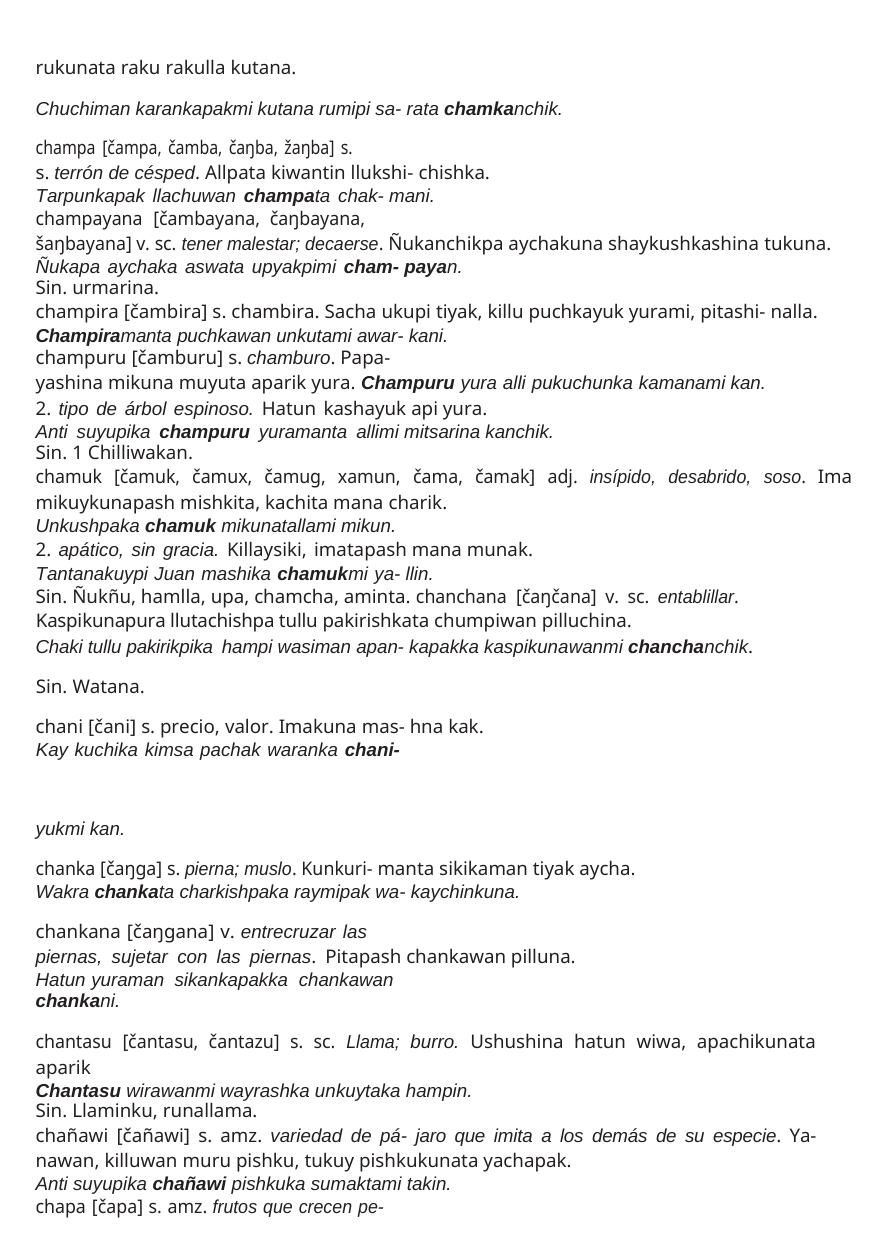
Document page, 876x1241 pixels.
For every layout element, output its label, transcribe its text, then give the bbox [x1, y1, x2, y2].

text Kay kuchika kimsa pachak waranka chani- [36, 739, 856, 761]
text chani [čani] s. precio, valor. Imakuna mas- hna kak. [35, 714, 853, 738]
text s. terrón de césped. Allpata kiwantin llukshi- chishka. [35, 159, 852, 185]
text Sin. Ñukñu, hamlla, upa, chamcha, aminta. chanchana [čaŋčana] v. sc. entablillar. Kaspikunapura llutachishpa tullu pakirishkata chumpiwan pilluchina. [35, 584, 854, 633]
text Sin. urmarina. [35, 278, 856, 299]
text Anti suyupika chañawi pishkuka sumaktami takin. [35, 1173, 817, 1194]
text yukmi kan. [35, 819, 856, 839]
text Sin. 1 Chilliwakan. [35, 443, 856, 464]
text Champiramanta puchkawan unkutami awar- kani. [35, 324, 856, 346]
text Chaki tullu pakirikpika hampi wasiman apan- kapakka kaspikunawanmi chanchanchik. [35, 634, 856, 659]
text champayana [čambayana, čaŋbayana, [35, 207, 856, 230]
text Unkushpaka chamuk mikunatallami mikun. [35, 515, 856, 536]
text chanka [čaŋga] s. pierna; muslo. Kunkuri- manta sikikaman tiyak aycha. [35, 856, 816, 880]
text chamuk [čamuk, čamux, čamug, xamun, čama, čamak] adj. insípido, desabrido, soso. Ima mikuykunapash mishkita, kachita mana charik. [35, 464, 852, 515]
text Chantasu wirawanmi wayrashka unkuytaka hampin. [35, 1079, 818, 1101]
text Sin. Watana. [36, 677, 856, 697]
text Tarpunkapak llachuwan champata chak- mani. [35, 185, 856, 207]
text chañawi [čañawi] s. amz. variedad de pá- jaro que imita a los demás de su especie. Ya- nawan, killuwan muru pishku, tukuy pishkukunata yachapak. [35, 1122, 816, 1173]
text Wakra chankata charkishpaka raymipak wa- kaychinkuna. [35, 881, 818, 903]
text Chuchiman karankapakmi kutana rumipi sa- rata chamkanchik. [35, 97, 853, 119]
text rukunata raku rakulla kutana. [35, 54, 856, 80]
text piernas, sujetar con las piernas. Pitapash chankawan pilluna. [35, 943, 818, 969]
text chapa [čapa] s. amz. frutos que crecen pe- [35, 1195, 856, 1218]
text champuru [čamburu] s. chamburo. Papa- [35, 346, 856, 369]
text Tantanakuypi Juan mashika chamukmi ya- llin. [35, 562, 856, 584]
text Ñukapa aychaka aswata upyakpimi cham- payan. [35, 256, 856, 278]
text Anti suyupika champuru yuramanta allimi mitsarina kanchik. [35, 421, 856, 443]
text Sin. Llaminku, runallama. [35, 1101, 856, 1122]
text chantasu [čantasu, čantazu] s. sc. Llama; burro. Ushushina hatun wiwa, apachikunata aparik [35, 1028, 816, 1079]
text 2. apático, sin gracia. Killaysiki, imatapash mana munak. [35, 536, 856, 562]
text champa [čampa, čamba, čaŋba, žaŋba] s. [35, 136, 856, 159]
text šaŋbayana] v. sc. tener malestar; decaerse. Ñukanchikpa aychakuna shaykushkashina tukuna. [35, 230, 852, 256]
text chankana [čaŋgana] v. entrecruzar las [35, 920, 856, 943]
text champira [čambira] s. chambira. Sacha ukupi tiyak, killu puchkayuk yurami, pitashi- nalla. [35, 299, 852, 324]
text chankani. [35, 991, 856, 1012]
text Hatun yuraman sikankapakka chankawan [35, 969, 856, 991]
text 2. tipo de árbol espinoso. Hatun kashayuk api yura. [35, 395, 856, 421]
text yashina mikuna muyuta aparik yura. Champuru yura alli pukuchunka kamanami kan. [35, 369, 852, 395]
